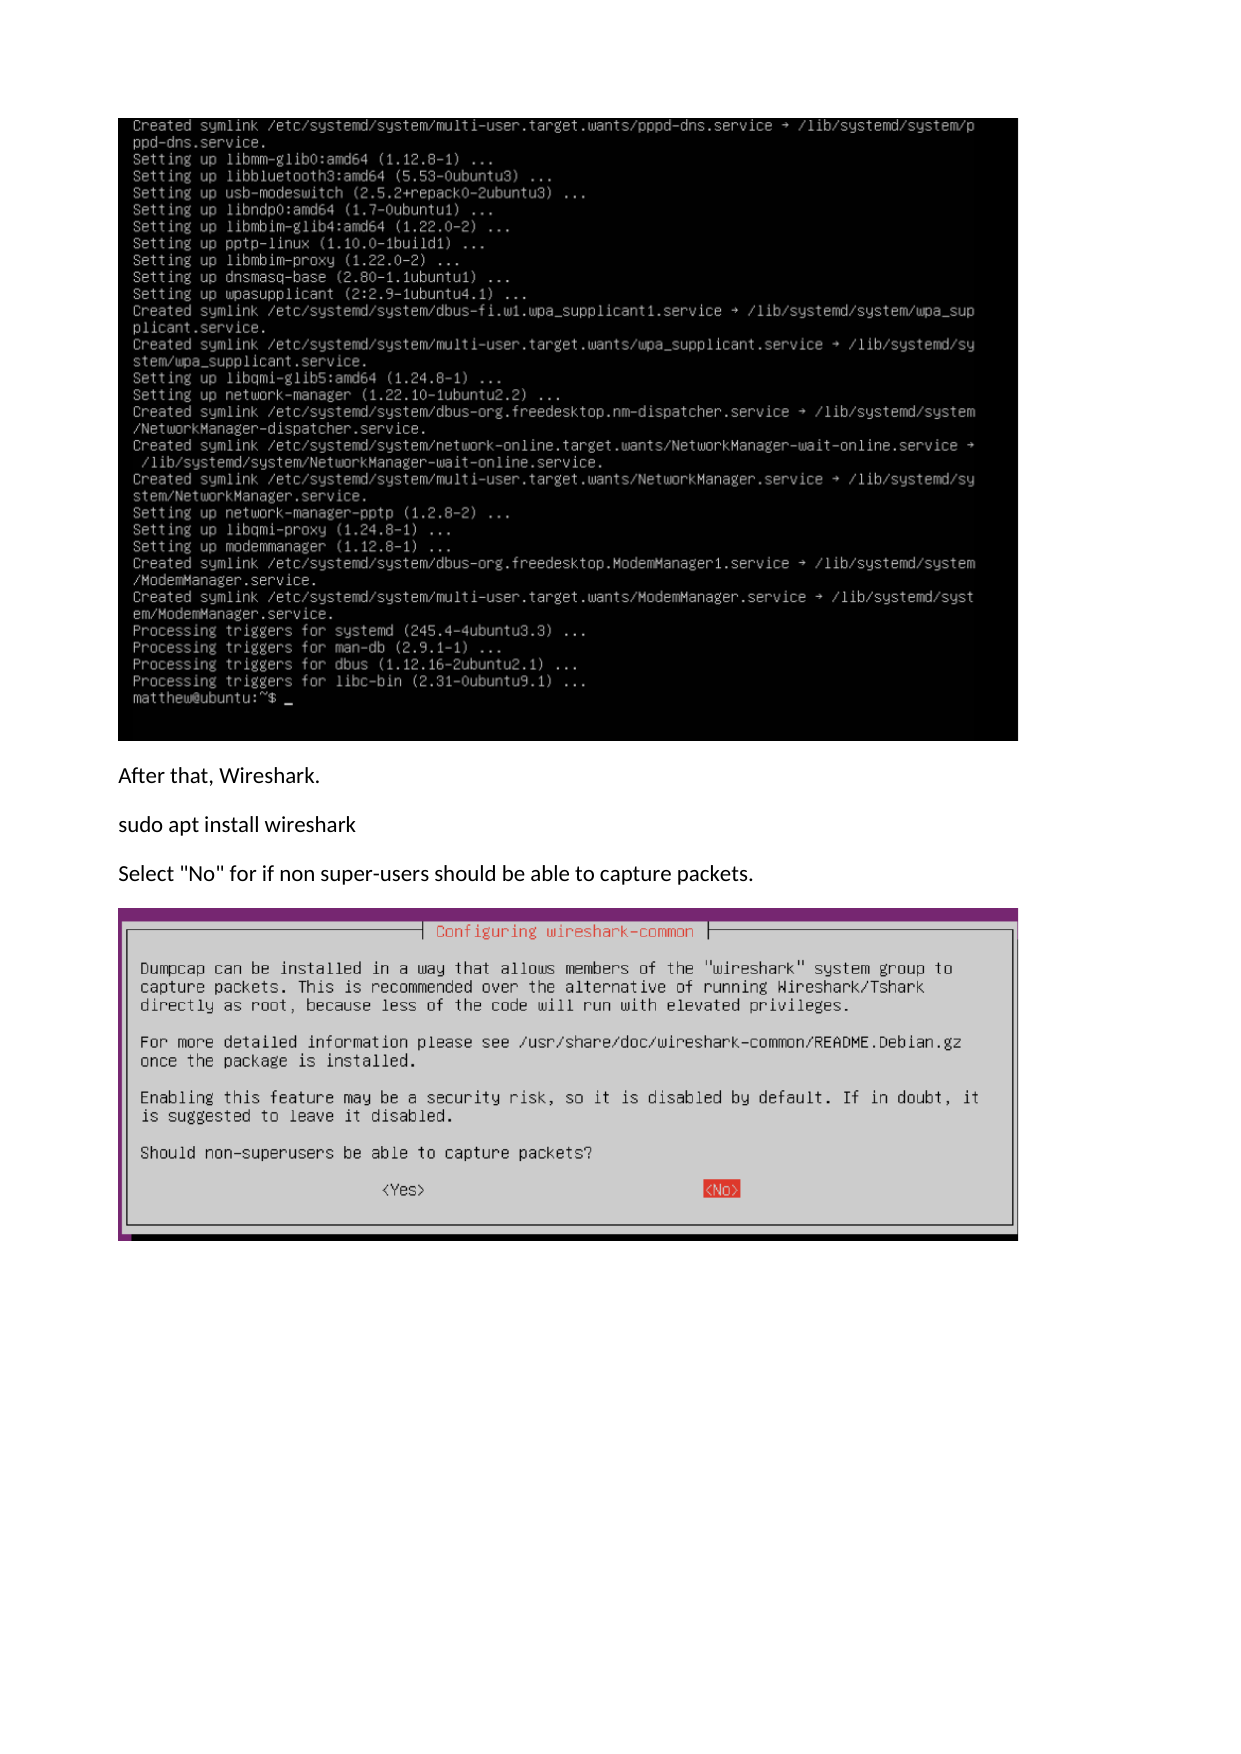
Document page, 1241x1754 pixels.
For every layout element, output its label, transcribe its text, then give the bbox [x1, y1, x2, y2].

text sudo apt install wireshark [118, 810, 1122, 838]
text Select "No" for if non super-users should be able to capture packets. [118, 859, 1122, 887]
text After that, Wireshark. [118, 761, 1122, 789]
